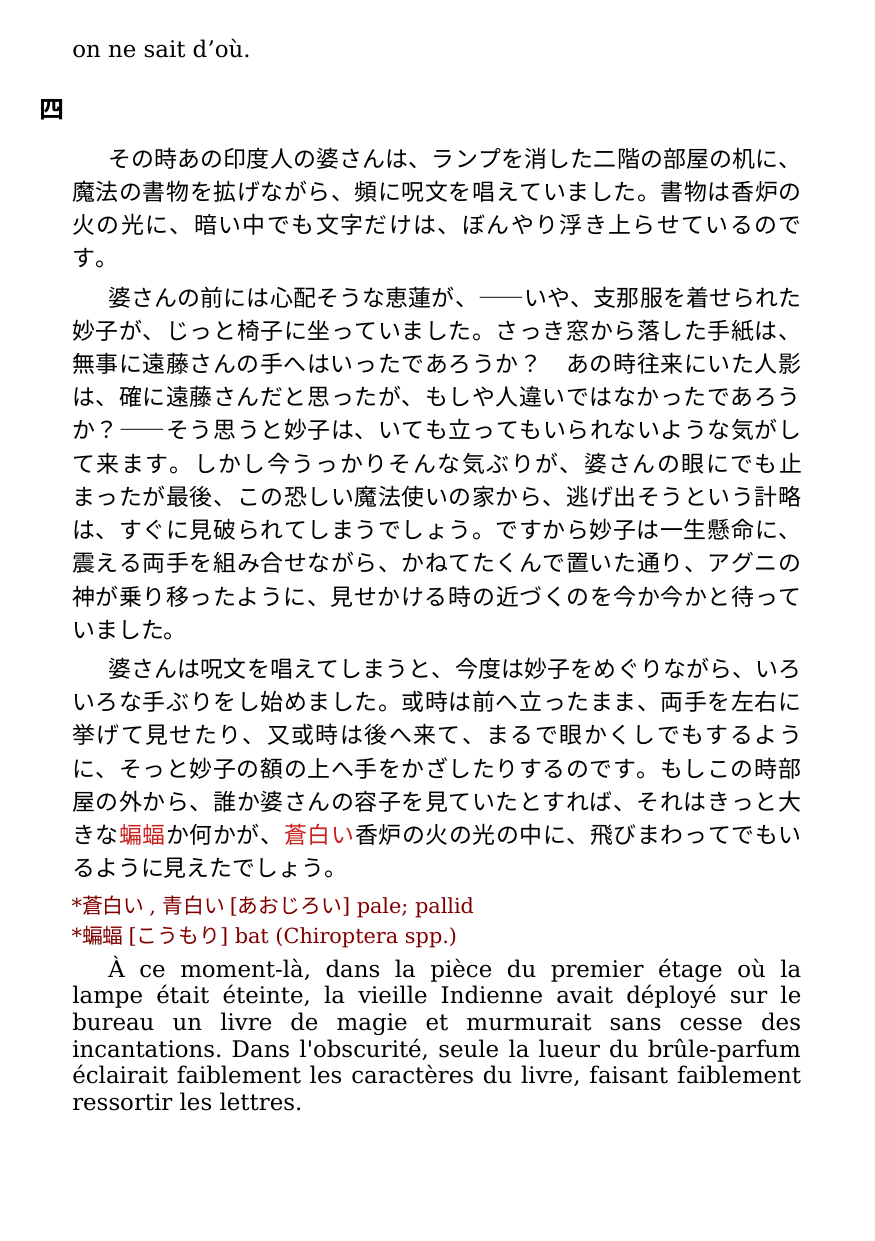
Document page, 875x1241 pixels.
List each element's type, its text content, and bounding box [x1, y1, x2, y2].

text 婆さんの前には心配そうな恵蓮が、――いや、支那服を着せられた妙子が、じっと椅子に坐っていました。さっき窓から落した手紙は、無事に遠藤さんの手へはいったであろうか？ あの時往来にいた人影は、確に遠藤さんだと思ったが、もしや人違いではなかったであろうか？――そう思うと妙子は、いても立ってもいられないような気がして来ます。しかし今うっかりそんな気ぶりが、婆さんの眼にでも止まったが最後、この恐しい魔法使いの家から、逃げ出そうという計略は、すぐに見破られてしまうでしょう。ですから妙子は一生懸命に、震える両手を組み合せながら、かねてたくんで置いた通り、アグニの神が乗り移ったように、見せかける時の近づくのを今か今かと待っていました。 [72, 279, 802, 645]
text *蒼白い , 青白い [あおじろい] pale; pallid [71, 889, 803, 919]
text 婆さんは呪文を唱えてしまうと、今度は妙子をめぐりながら、いろいろな手ぶりをし始めました。或時は前へ立ったまま、両手を左右に挙げて見せたり、又或時は後へ来て、まるで眼かくしでもするように、そっと妙子の額の上へ手をかざしたりするのです。もしこの時部屋の外から、誰か婆さんの容子を見ていたとすれば、それはきっと大きな蝙蝠か何かが、蒼白い香炉の火の光の中に、飛びまわってでもいるように見えたでしょう。 [72, 651, 802, 883]
text その時あの印度人の婆さんは、ランプを消した二階の部屋の机に、魔法の書物を拡げながら、頻に呪文を唱えていました。書物は香炉の火の光に、暗い中でも文字だけは、ぼんやり浮き上らせているのです。 [72, 141, 802, 273]
text on ne sait d’où. [72, 36, 802, 63]
subtitle 四 [36, 86, 838, 129]
text *蝙蝠 [こうもり] bat (Chiroptera spp.) [71, 919, 803, 950]
text À ce moment-là, dans la pièce du premier étage où la lampe était éteinte, la vieille Indienne avait déployé sur le bureau un livre de magie et murmurait sans cesse des incantations. Dans l'obscurité, seule la lueur du brûle-parfum éclairait faiblement les caractères du livre, faisant faiblement ressortir les lettres. [72, 956, 802, 1116]
